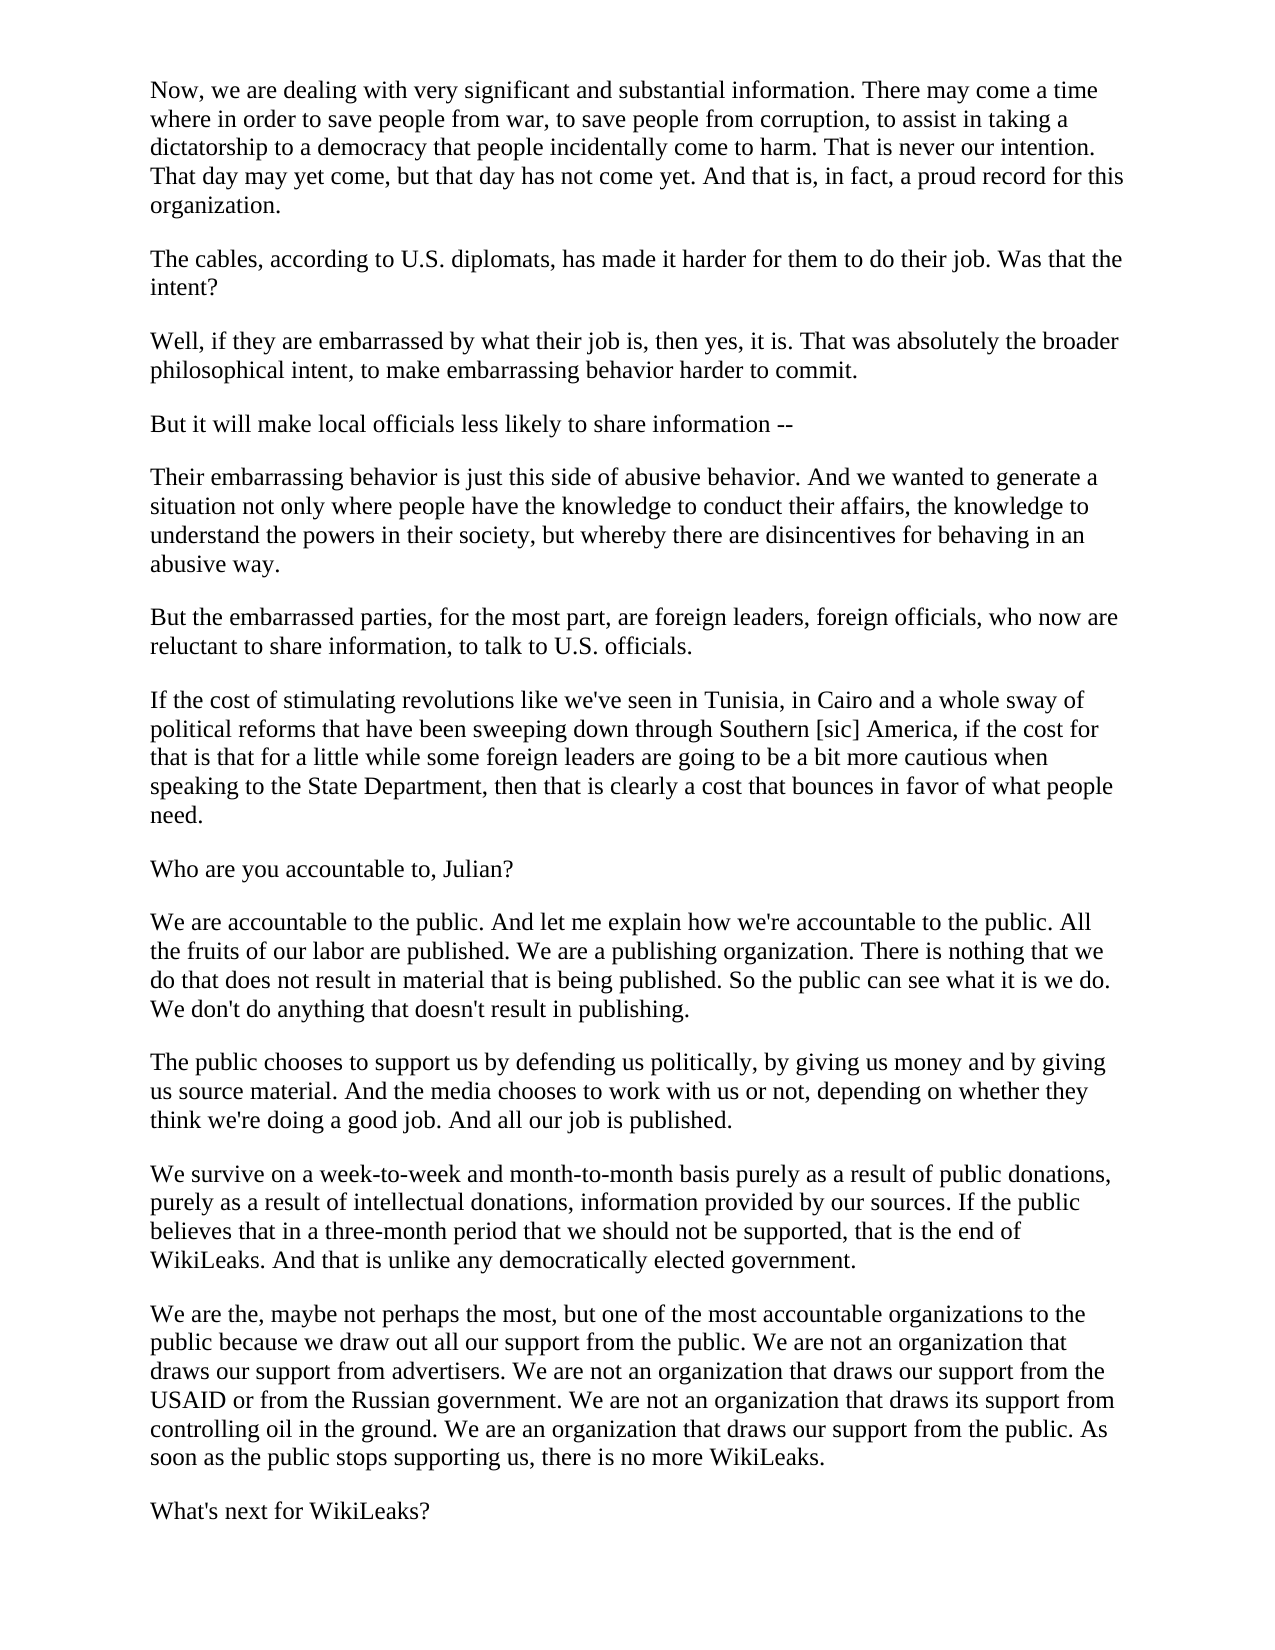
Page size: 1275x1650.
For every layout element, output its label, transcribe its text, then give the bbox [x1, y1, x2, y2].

text But the embarrassed parties, for the most part, are foreign leaders, foreign officials, who now are reluctant to share information, to talk to U.S. officials. [150, 602, 1125, 660]
text The cables, according to U.S. diplomats, has made it harder for them to do their job. Was that the intent? [150, 244, 1125, 301]
text We are the, maybe not perhaps the most, but one of the most accountable organizations to the public because we draw out all our support from the public. We are not an organization that draws our support from advertisers. We are not an organization that draws our support from the USAID or from the Russian government. We are not an organization that draws its support from controlling oil in the ground. We are an organization that draws our support from the public. As soon as the public stops supporting us, there is no more WikiLeaks. [150, 1299, 1125, 1471]
text What's next for WikiLeaks? [150, 1496, 1125, 1525]
text Now, we are dealing with very significant and substantial information. There may come a time where in order to save people from war, to save people from corruption, to assist in taking a dictatorship to a democracy that people incidentally come to harm. That is never our intention. That day may yet come, but that day has not come yet. And that is, in fact, a proud record for this organization. [150, 75, 1125, 219]
text Who are you accountable to, Julian? [150, 854, 1125, 882]
text But it will make local officials less likely to share information -- [150, 409, 1125, 437]
text Their embarrassing behavior is just this side of abusive behavior. And we wanted to generate a situation not only where people have the knowledge to conduct their affairs, the knowledge to understand the powers in their society, but whereby there are disincentives for behaving in an abusive way. [150, 462, 1125, 577]
text The public chooses to support us by defending us politically, by giving us money and by giving us source material. And the media chooses to work with us or not, depending on whether they think we're doing a good job. And all our job is published. [150, 1047, 1125, 1134]
text If the cost of stimulating revolutions like we've seen in Tunisia, in Cairo and a whole sway of political reforms that have been sweeping down through Southern [sic] America, if the cost for that is that for a little while some foreign leaders are going to be a bit more cautious when speaking to the State Department, then that is clearly a cost that bounces in favor of what people need. [150, 685, 1125, 829]
text We survive on a week-to-week and month-to-month basis purely as a result of public donations, purely as a result of intellectual donations, information provided by our sources. If the public believes that in a three-month period that we should not be supported, that is the end of WikiLeaks. And that is unlike any democratically elected government. [150, 1159, 1125, 1274]
text Well, if they are embarrassed by what their job is, then yes, it is. That was absolutely the broader philosophical intent, to make embarrassing behavior harder to commit. [150, 326, 1125, 384]
text We are accountable to the public. And let me explain how we're accountable to the public. All the fruits of our labor are published. We are a publishing organization. There is nothing that we do that does not result in material that is being published. So the public can see what it is we do. We don't do anything that doesn't result in publishing. [150, 907, 1125, 1022]
